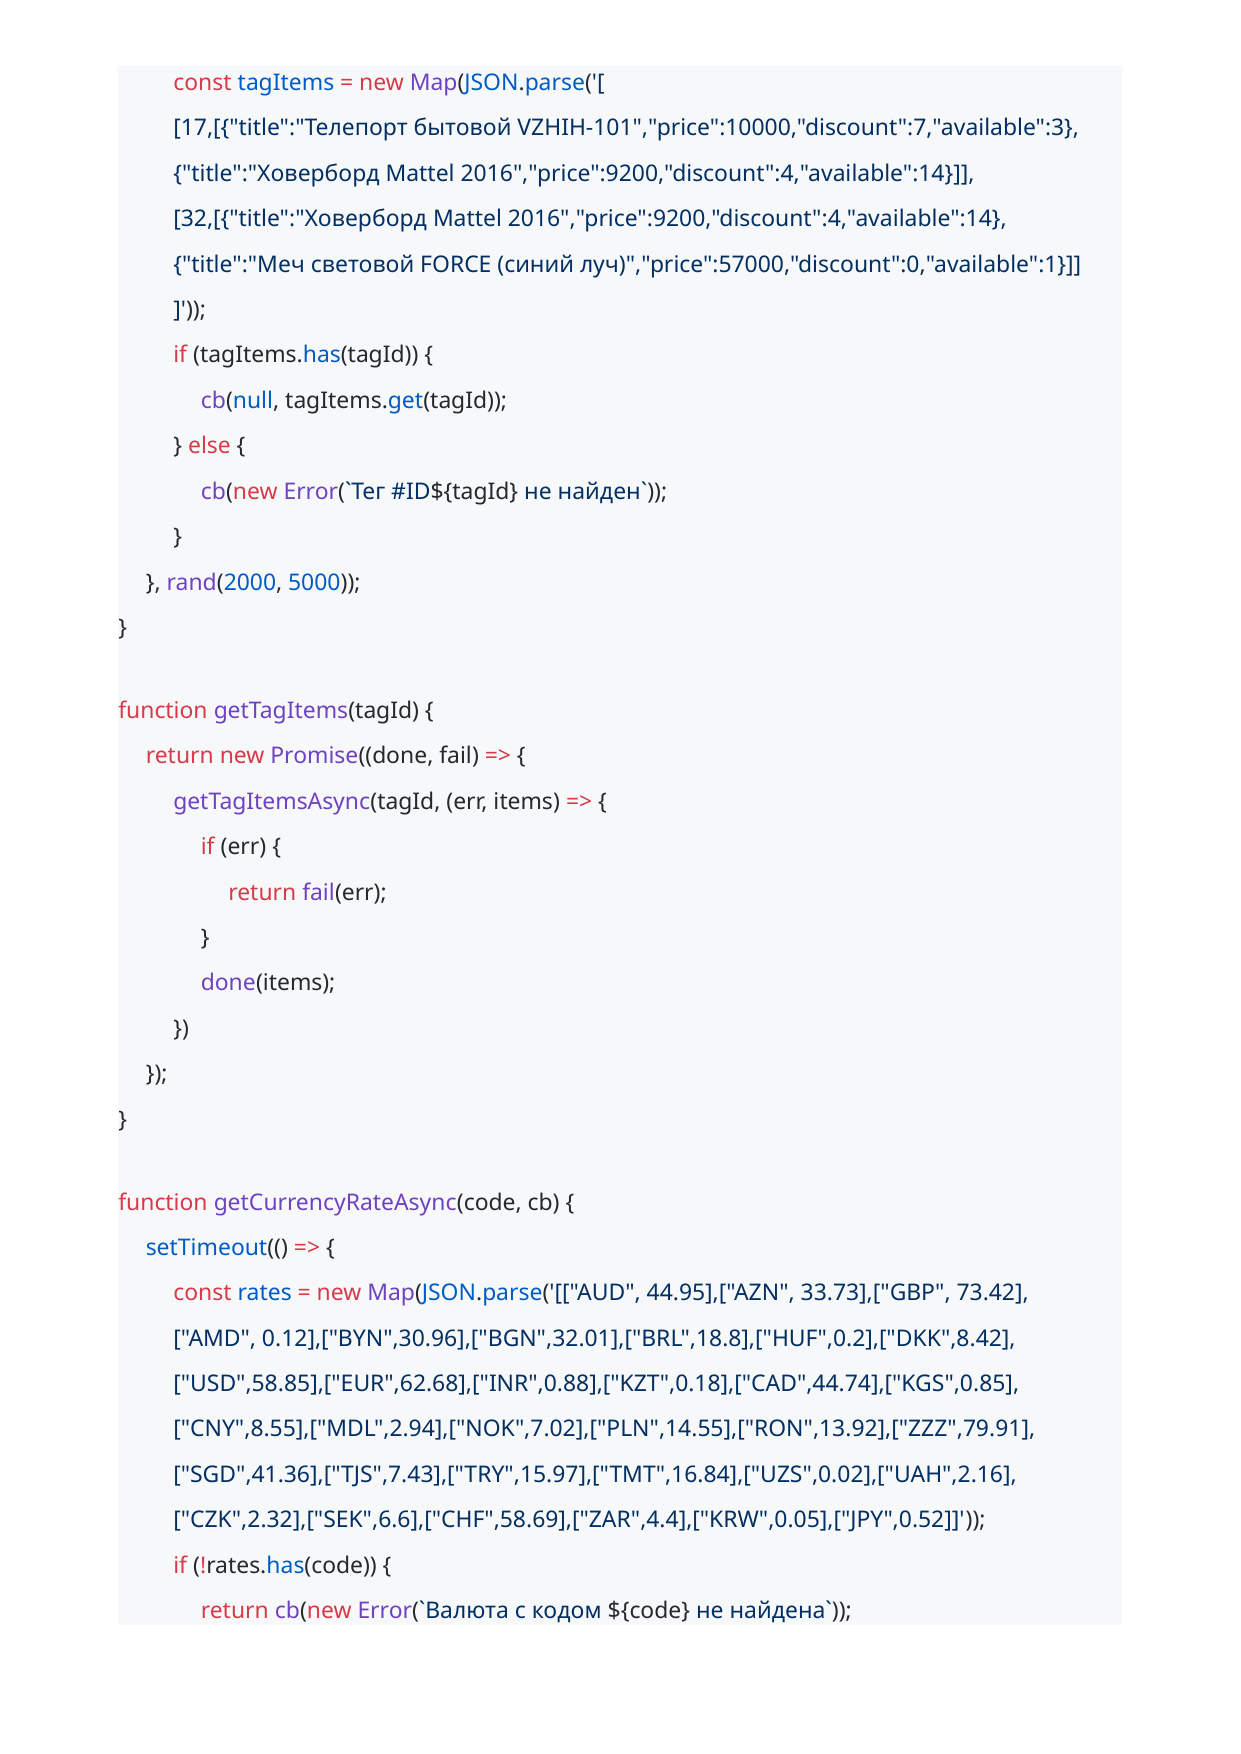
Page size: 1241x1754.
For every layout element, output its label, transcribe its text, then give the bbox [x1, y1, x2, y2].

text ["CNY",8.55],["MDL",2.94],["NOK",7.02],["PLN",14.55],["RON",13.92],["ZZZ",79.91], [118, 1412, 1122, 1444]
text return cb(new Error(`Валюта с кодом ${code} не найдена`)); [118, 1594, 1122, 1625]
text ["CZK",2.32],["SEK",6.6],["CHF",58.69],["ZAR",4.4],["KRW",0.05],["JPY",0.52]]')); [118, 1503, 1122, 1534]
text const rates = new Map(JSON.parse('[["AUD", 44.95],["AZN", 33.73],["GBP", 73.42], [118, 1276, 1122, 1307]
text cb(new Error(`Тег #ID${tagId} не найден`)); [118, 475, 1122, 506]
text [32,[{"title":"Ховерборд Mattel 2016","price":9200,"discount":4,"available":14}, [118, 202, 1122, 233]
text done(items); [118, 966, 1122, 998]
text ["AMD", 0.12],["BYN",30.96],["BGN",32.01],["BRL",18.8],["HUF",0.2],["DKK",8.42], [118, 1322, 1122, 1353]
text [17,[{"title":"Телепорт бытовой VZHIH-101","price":10000,"discount":7,"available":3}, [118, 111, 1122, 143]
text ]')); [118, 293, 1122, 324]
text } else { [118, 429, 1122, 461]
text } [118, 921, 1122, 952]
text getTagItemsAsync(tagId, (err, items) => { [118, 784, 1122, 816]
text cb(null, tagItems.get(tagId)); [118, 384, 1122, 415]
text if (err) { [118, 830, 1122, 861]
text {"title":"Меч световой FORCE (синий луч)","price":57000,"discount":0,"available":1}]] [118, 248, 1122, 279]
text return fail(err); [118, 875, 1122, 907]
text } [118, 520, 1122, 551]
text } [118, 1102, 1122, 1134]
text } [118, 611, 1122, 642]
text return new Promise((done, fail) => { [118, 739, 1122, 771]
text setTimeout(() => { [118, 1231, 1122, 1262]
text ["USD",58.85],["EUR",62.68],["INR",0.88],["KZT",0.18],["CAD",44.74],["KGS",0.85], [118, 1367, 1122, 1398]
text ["SGD",41.36],["TJS",7.43],["TRY",15.97],["TMT",16.84],["UZS",0.02],["UAH",2.16], [118, 1458, 1122, 1489]
text }, rand(2000, 5000)); [118, 566, 1122, 597]
text const tagItems = new Map(JSON.parse('[ [118, 66, 1122, 97]
text {"title":"Ховерборд Mattel 2016","price":9200,"discount":4,"available":14}]], [118, 157, 1122, 188]
text function getCurrencyRateAsync(code, cb) { [118, 1185, 1122, 1217]
text function getTagItems(tagId) { [118, 694, 1122, 725]
text if (!rates.has(code)) { [118, 1549, 1122, 1580]
text if (tagItems.has(tagId)) { [118, 338, 1122, 370]
text }) [118, 1012, 1122, 1043]
text }); [118, 1057, 1122, 1088]
